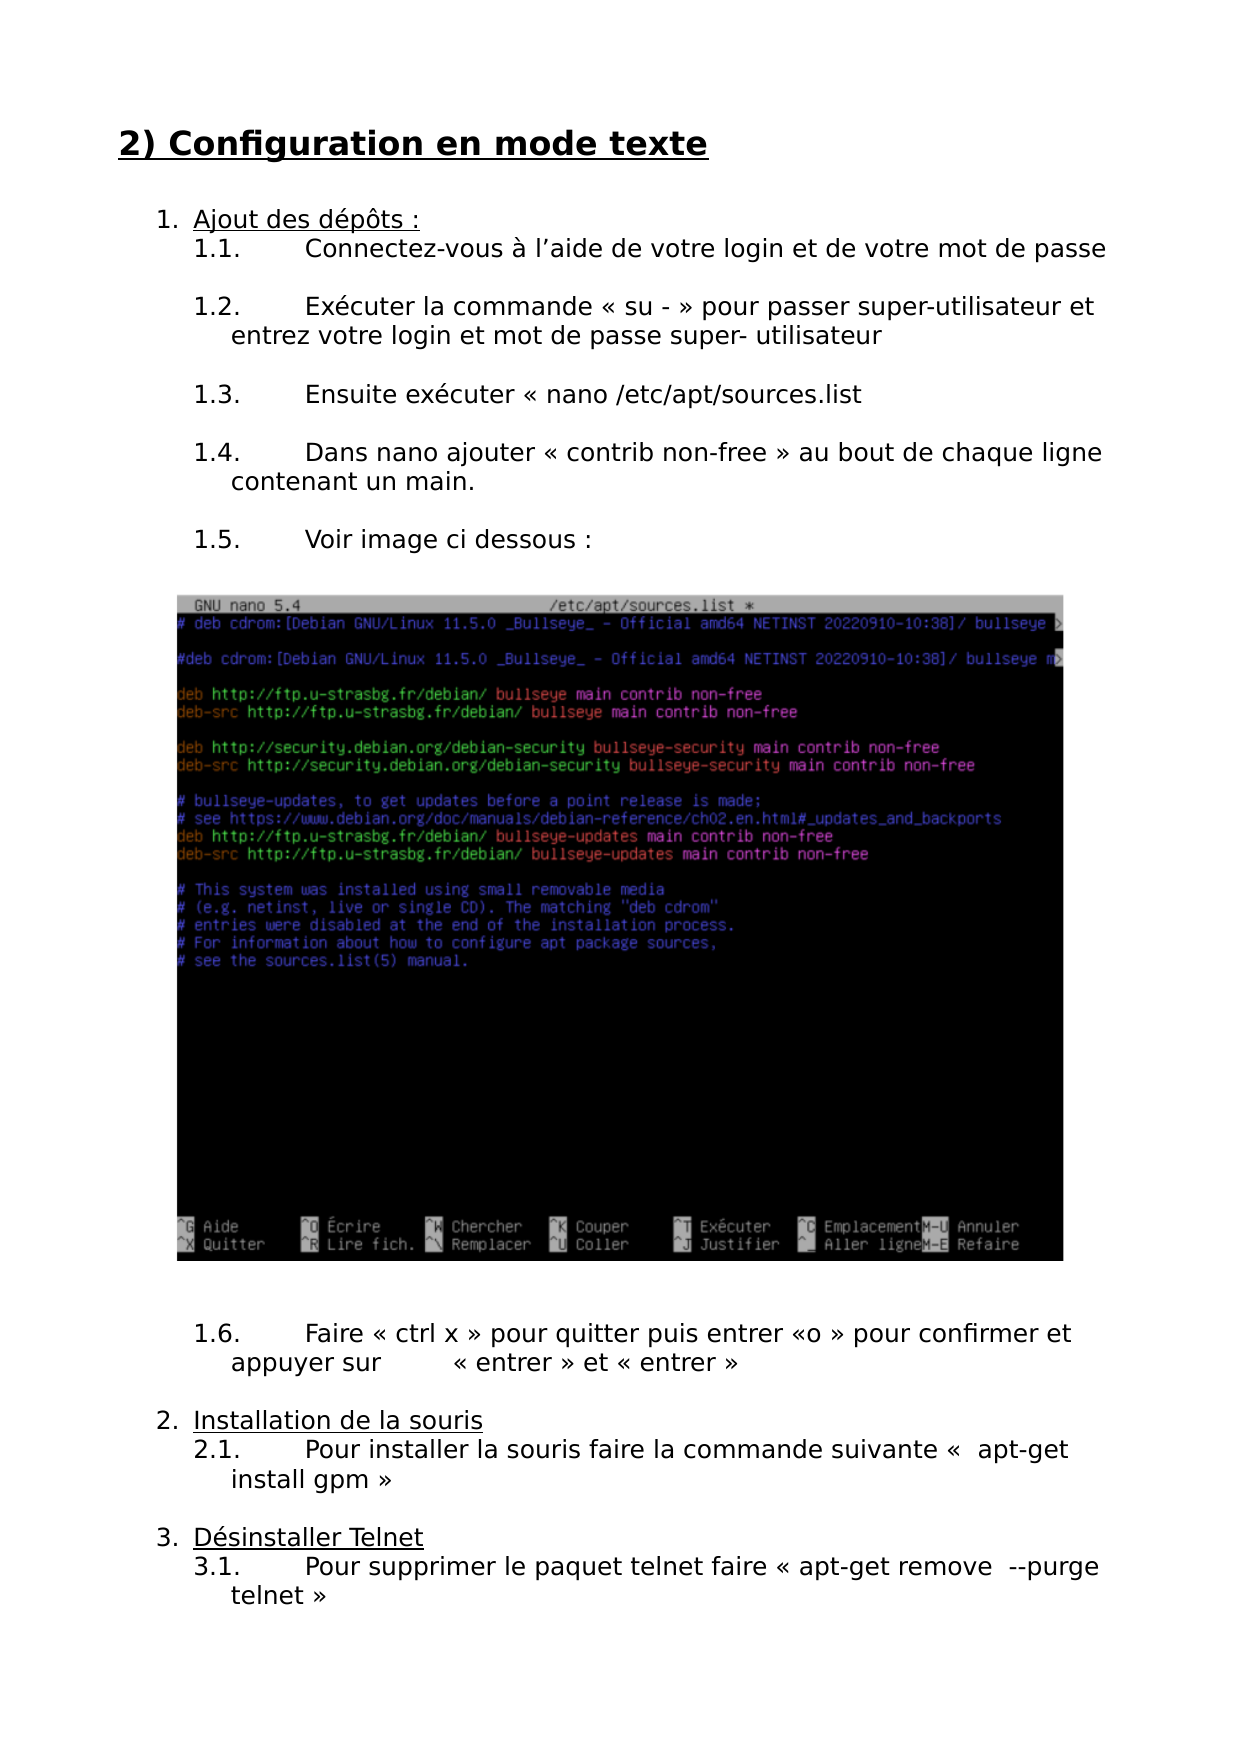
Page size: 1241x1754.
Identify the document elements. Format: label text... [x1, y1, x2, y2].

list Dans nano ajouter « contrib non-free » au bout de chaque ligne contenant un main. [193, 438, 1122, 497]
list Exécuter la commande « su - » pour passer super-utilisateur et entrez votre login et mot de passe super- utilisateur [193, 292, 1122, 351]
list Ensuite exécuter « nano /etc/apt/sources.list [193, 380, 1122, 409]
subtitle 2) Configuration en mode texte [118, 124, 1122, 163]
list Désinstaller Telnet [156, 1523, 1122, 1552]
list Pour installer la souris faire la commande suivante « apt-get install gpm » [193, 1436, 1122, 1494]
list Voir image ci dessous : [193, 526, 1122, 555]
list Faire « ctrl x » pour quitter puis entrer «o » pour confirmer et appuyer sur « entrer » et « entrer » [193, 1319, 1122, 1377]
picture [176, 594, 1064, 1261]
list Installation de la souris [156, 1407, 1122, 1436]
list Ajout des dépôts : [156, 205, 1122, 234]
list Connectez-vous à l’aide de votre login et de votre mot de passe [193, 234, 1122, 263]
list Pour supprimer le paquet telnet faire « apt-get remove --purge telnet » [193, 1552, 1122, 1611]
